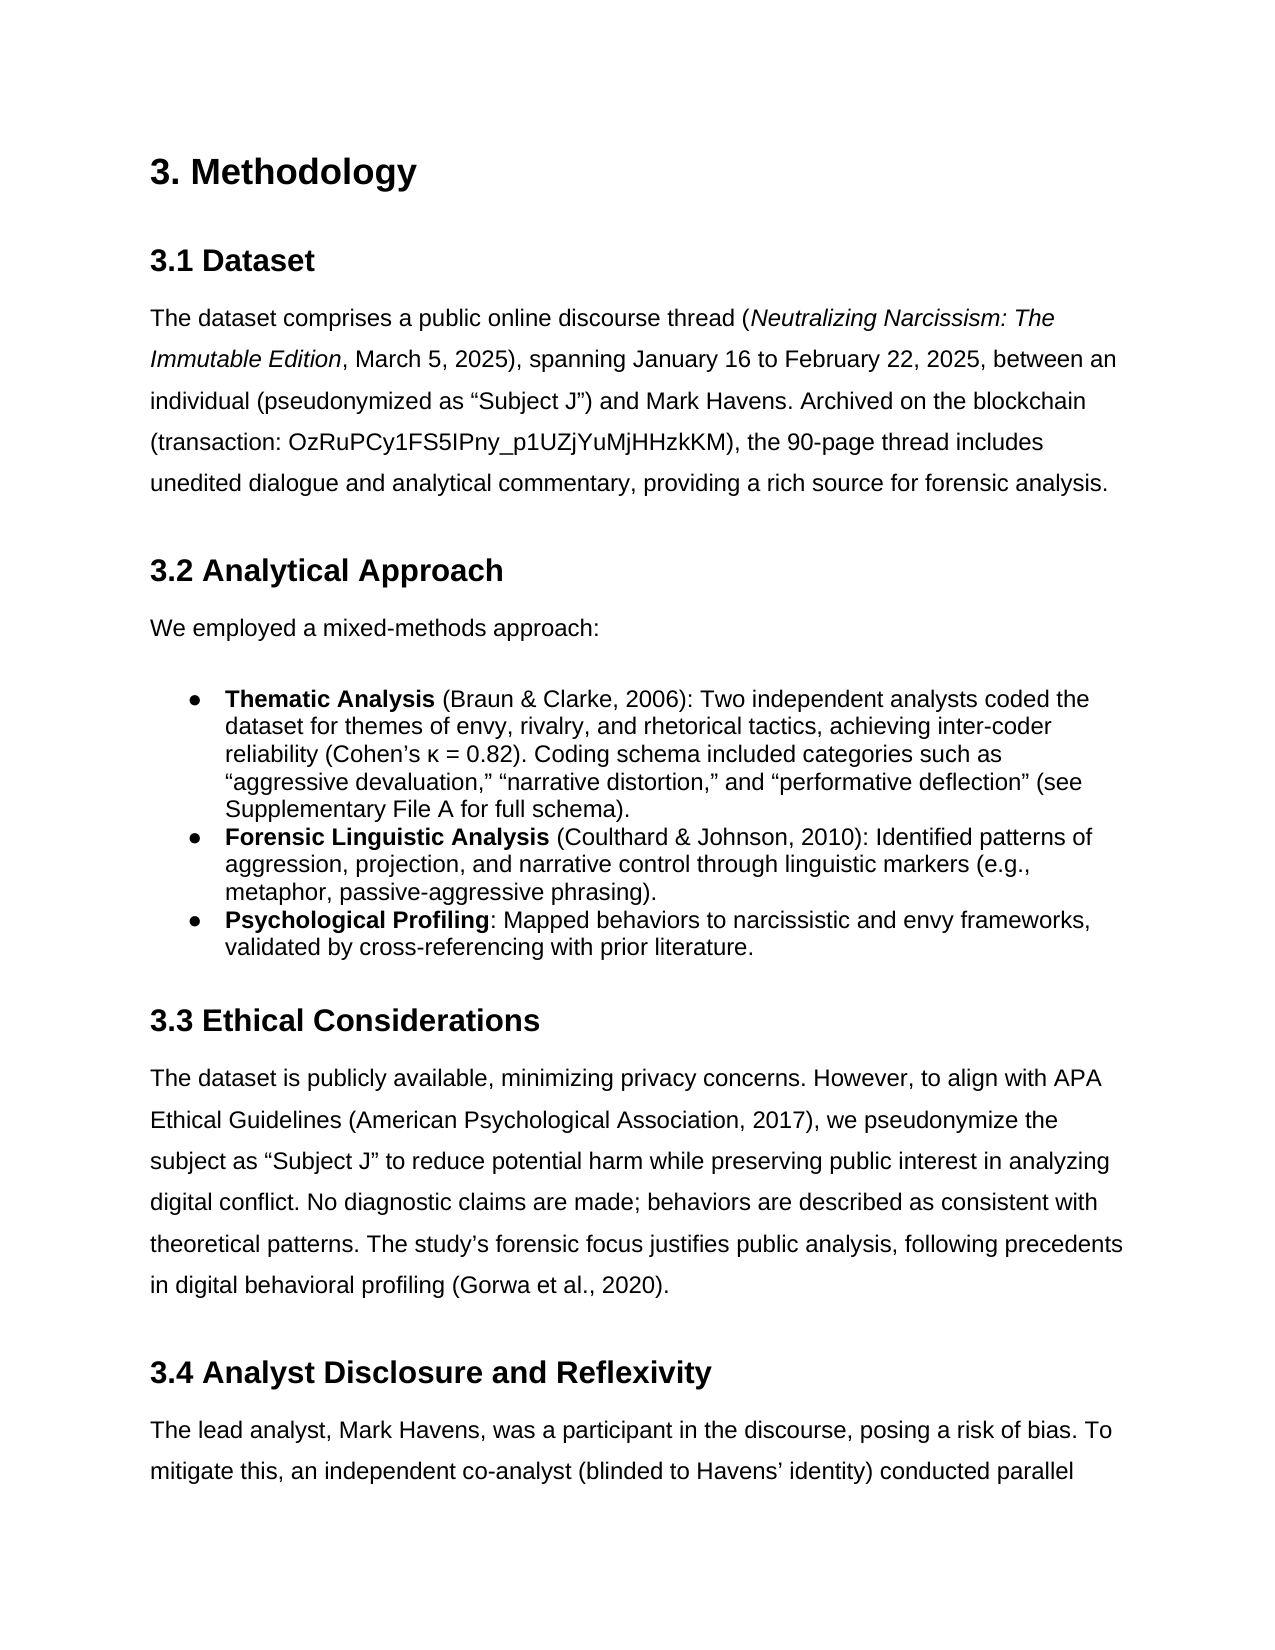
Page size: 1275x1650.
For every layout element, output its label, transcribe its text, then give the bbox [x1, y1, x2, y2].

text 3.1 Dataset [150, 242, 1125, 278]
text 3. Methodology [150, 150, 1125, 192]
list Thematic Analysis (Braun & Clarke, 2006): Two independent analysts coded the dataset for themes of envy, rivalry, and rhetorical tactics, achieving inter-coder reliability (Cohen’s κ = 0.82). Coding schema included categories such as “aggressive devaluation,” “narrative distortion,” and “performative deflection” (see Supplementary File A for full schema). [187, 685, 1125, 823]
text The dataset comprises a public online discourse thread (Neutralizing Narcissism: The Immutable Edition, March 5, 2025), spanning January 16 to February 22, 2025, between an individual (pseudonymized as “Subject J”) and Mark Havens. Archived on the blockchain (transaction: OzRuPCy1FS5IPny_p1UZjYuMjHHzkKM), the 90-page thread includes unedited dialogue and analytical commentary, providing a rich source for forensic analysis. [150, 304, 1125, 497]
list Forensic Linguistic Analysis (Coulthard & Johnson, 2010): Identified patterns of aggression, projection, and narrative control through linguistic markers (e.g., metaphor, passive-aggressive phrasing). [187, 823, 1125, 906]
list Psychological Profiling: Mapped behaviors to narcissistic and envy frameworks, validated by cross-referencing with prior literature. [187, 906, 1125, 961]
text The lead analyst, Mark Havens, was a participant in the discourse, posing a risk of bias. To mitigate this, an independent co-analyst (blinded to Havens’ identity) conducted parallel [150, 1416, 1125, 1485]
text 3.4 Analyst Disclosure and Reflexivity [150, 1354, 1125, 1390]
text We employed a mixed-methods approach: [150, 614, 1125, 642]
text The dataset is publicly available, minimizing privacy concerns. However, to align with APA Ethical Guidelines (American Psychological Association, 2017), we pseudonymize the subject as “Subject J” to reduce potential harm while preserving public interest in analyzing digital conflict. No diagnostic claims are made; behaviors are described as consistent with theoretical patterns. The study’s forensic focus justifies public analysis, following precedents in digital behavioral profiling (Gorwa et al., 2020). [150, 1064, 1125, 1299]
text 3.3 Ethical Considerations [150, 1002, 1125, 1038]
text 3.2 Analytical Approach [150, 552, 1125, 588]
